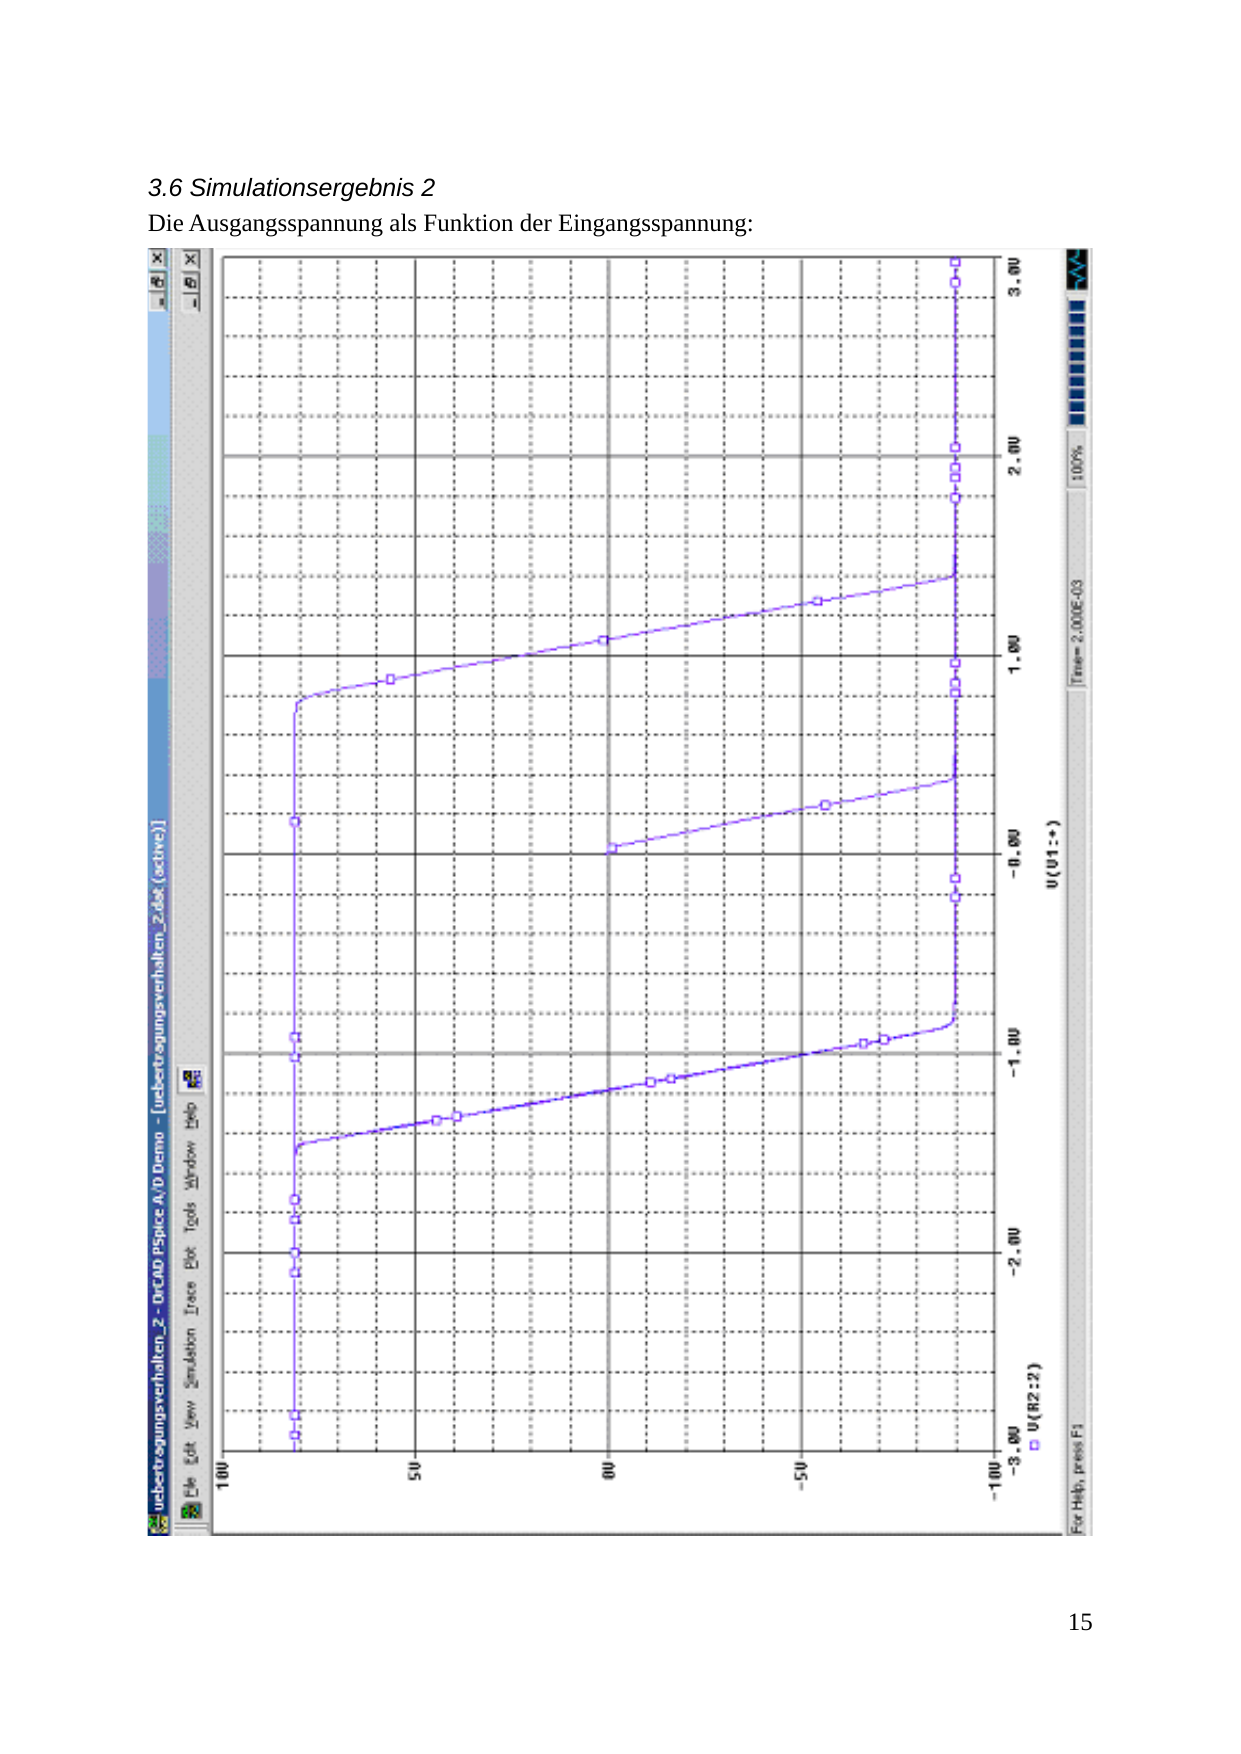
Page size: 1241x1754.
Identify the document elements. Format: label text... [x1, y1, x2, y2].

subtitle 3.6 Simulationsergebnis 2 [148, 173, 1093, 201]
text Die Ausgangsspannung als Funktion der Eingangsspannung: [148, 208, 1093, 236]
picture [147, 248, 1093, 1536]
